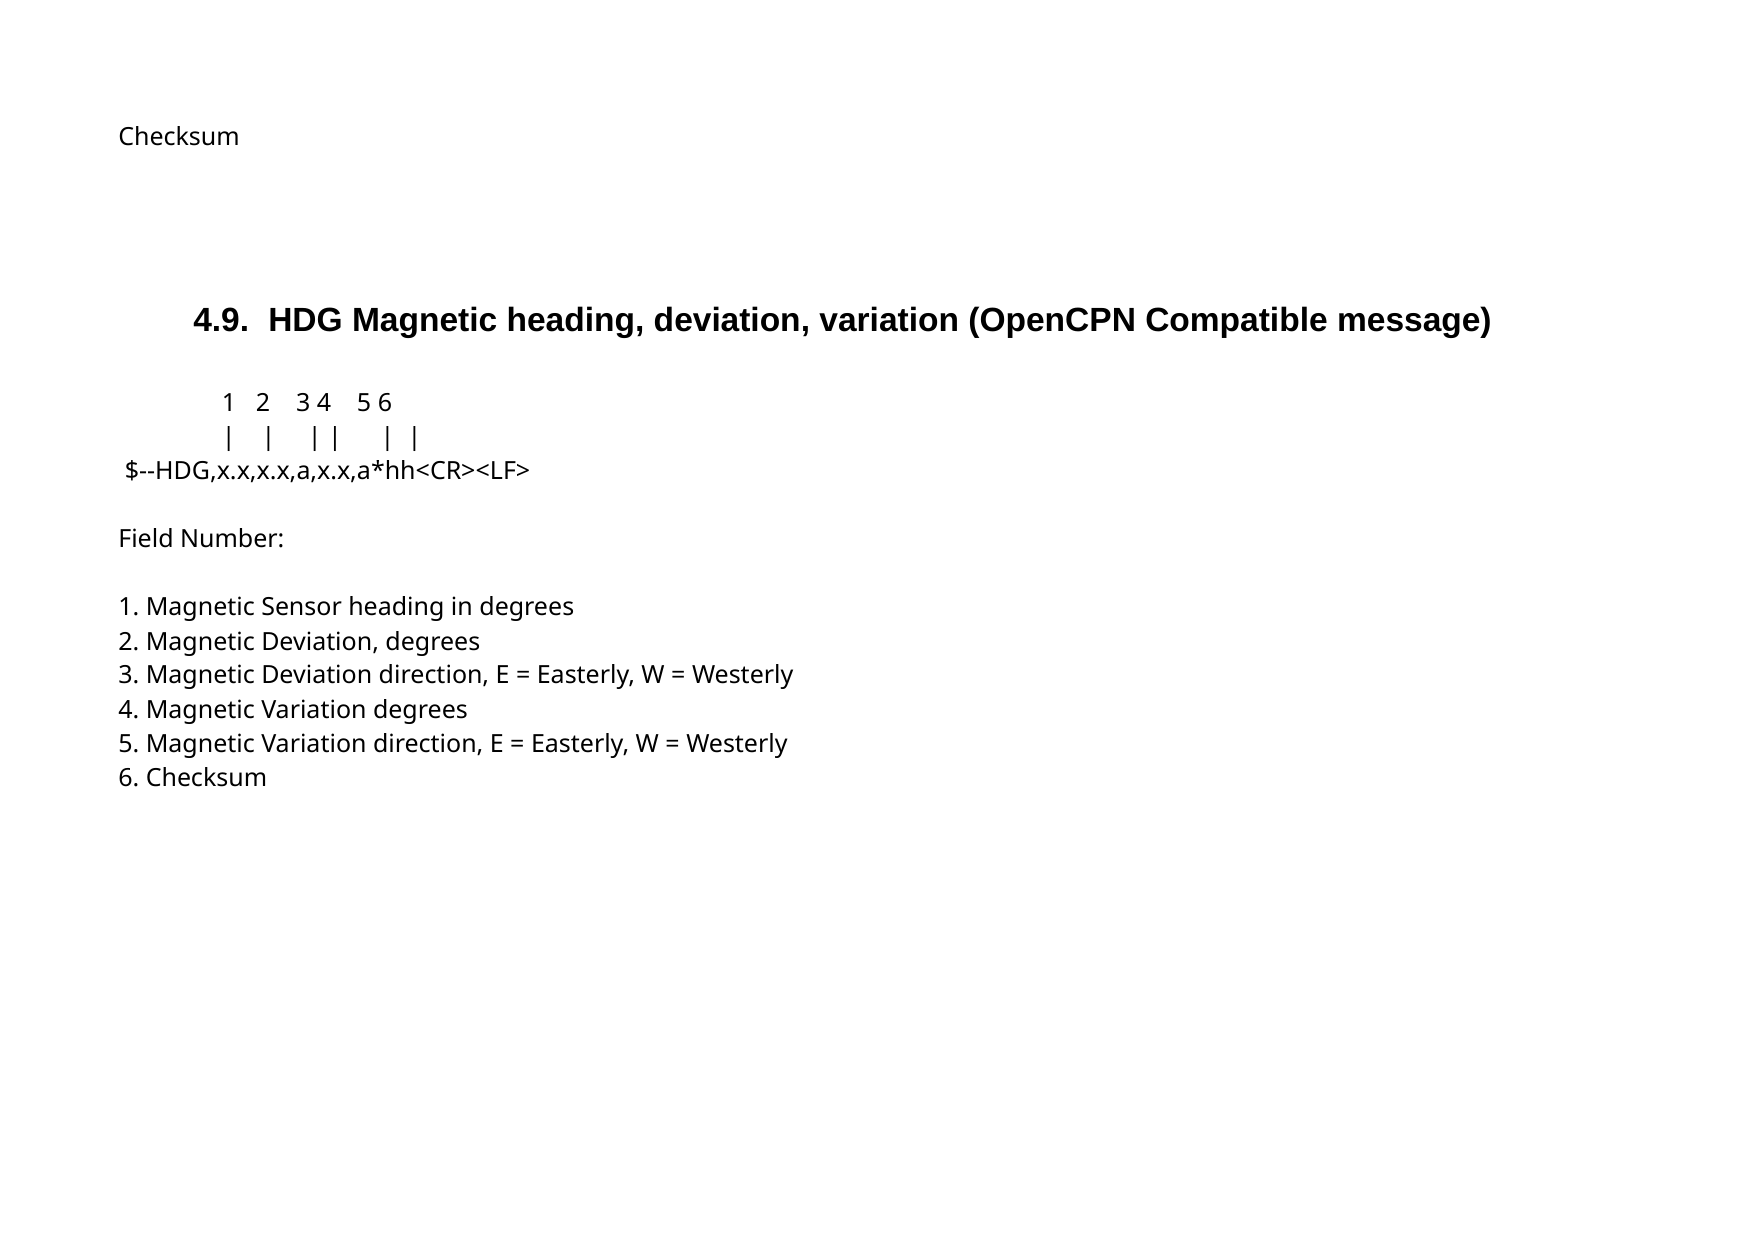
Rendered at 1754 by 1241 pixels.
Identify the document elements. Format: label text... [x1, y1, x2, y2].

text | | | | | | [118, 419, 1636, 453]
text Checksum [118, 118, 1636, 152]
text Field Number: [118, 521, 1636, 555]
subtitle HDG Magnetic heading, deviation, variation (OpenCPN Compatible message) [193, 299, 1636, 338]
text 3. Magnetic Deviation direction, E = Easterly, W = Westerly [118, 657, 1636, 691]
text 1. Magnetic Sensor heading in degrees [118, 589, 1636, 623]
text 4. Magnetic Variation degrees [118, 691, 1636, 725]
text 2. Magnetic Deviation, degrees [118, 623, 1636, 657]
text $--HDG,x.x,x.x,a,x.x,a*hh<CR><LF> [118, 453, 1636, 487]
text 6. Checksum [118, 759, 1636, 793]
text 1 2 3 4 5 6 [118, 385, 1636, 419]
text 5. Magnetic Variation direction, E = Easterly, W = Westerly [118, 725, 1636, 759]
